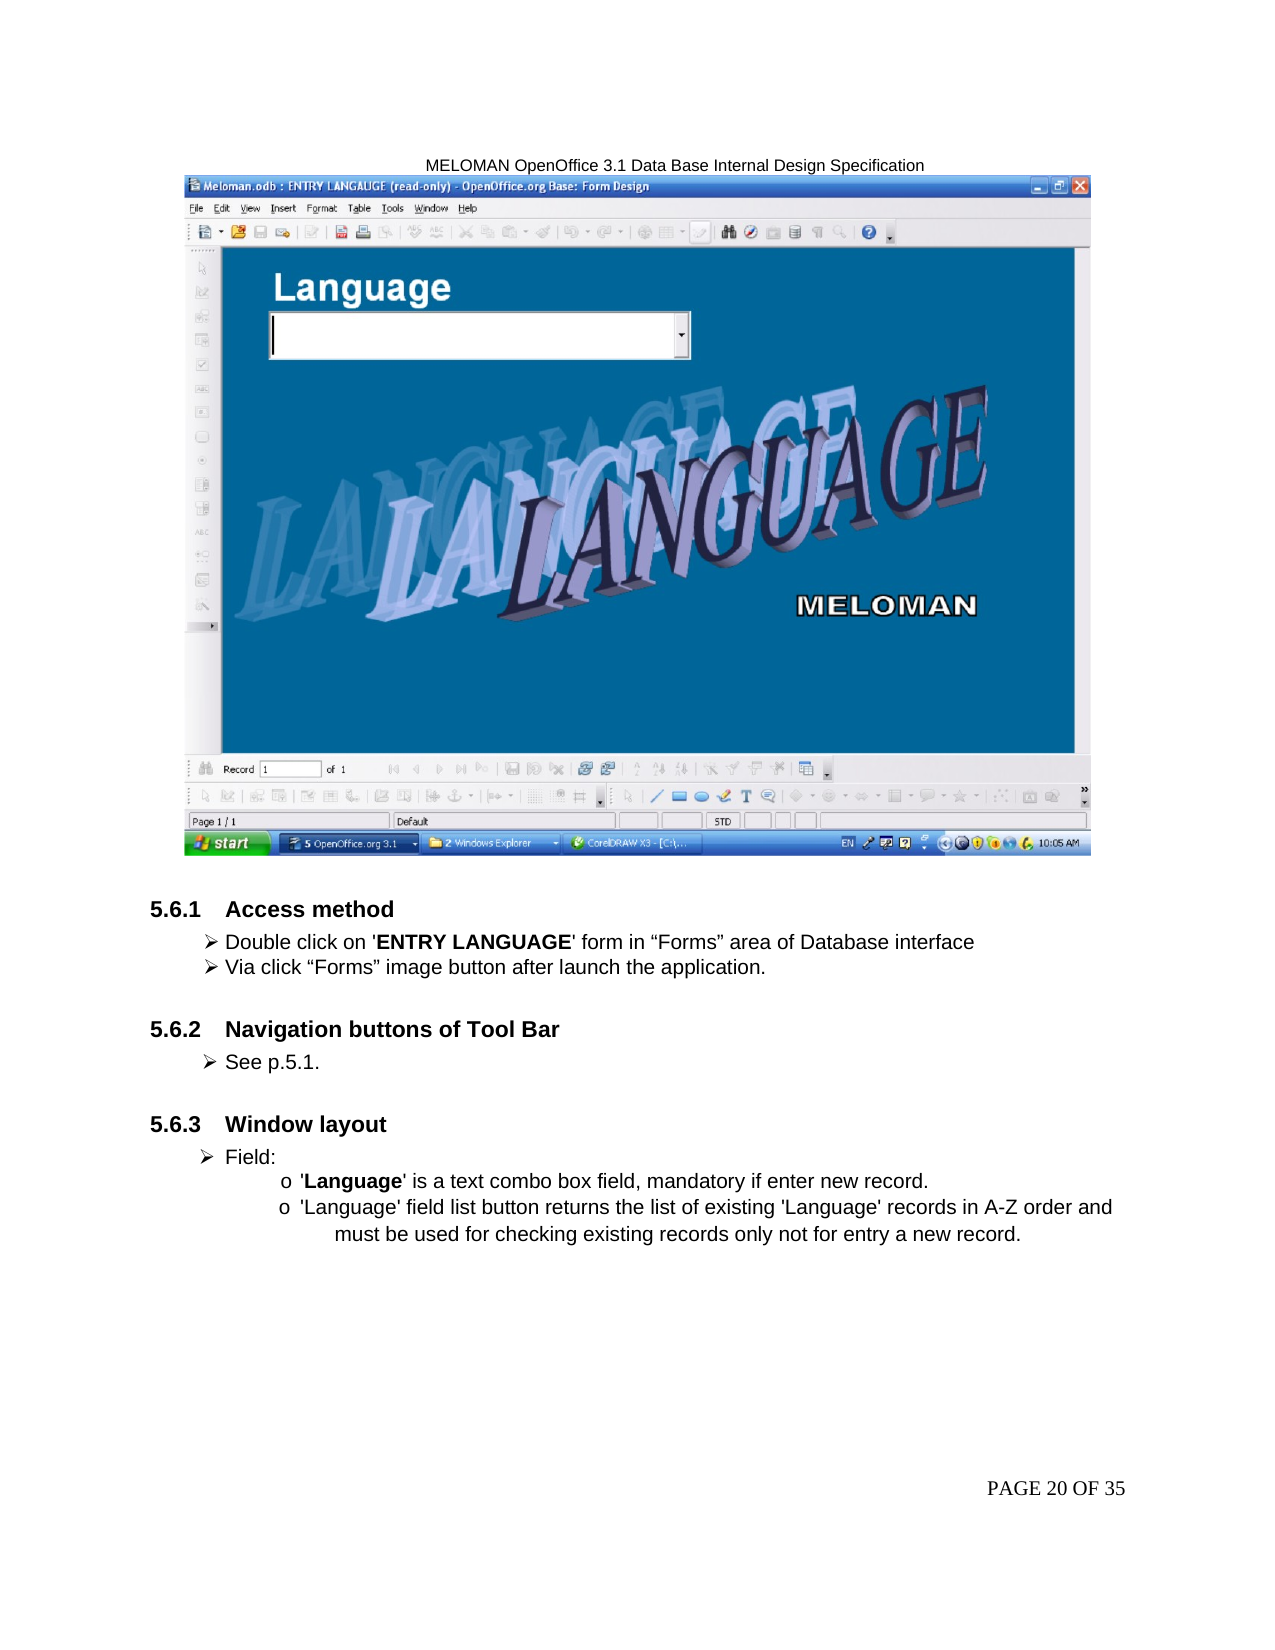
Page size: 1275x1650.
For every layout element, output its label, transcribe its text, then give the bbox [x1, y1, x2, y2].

subtitle Navigation buttons of Tool Bar [150, 1016, 1125, 1043]
list Field: [198, 1144, 1125, 1169]
subtitle Window layout [150, 1111, 1125, 1138]
subtitle Access method [150, 896, 1125, 922]
list 'Language' is a text combo box field, mandatory if enter new record. [280, 1169, 1125, 1195]
list 'Language' field list button returns the list of existing 'Language' records in A-Z order and must be used for checking existing records only not for entry a new record. [278, 1195, 1125, 1246]
list See p.5.1. [202, 1049, 1125, 1074]
list Via click “Forms” image button after launch the application. [203, 954, 1125, 979]
list Double click on 'ENTRY LANGUAGE' form in “Forms” area of Database interface [203, 929, 1125, 954]
picture [184, 175, 1091, 856]
